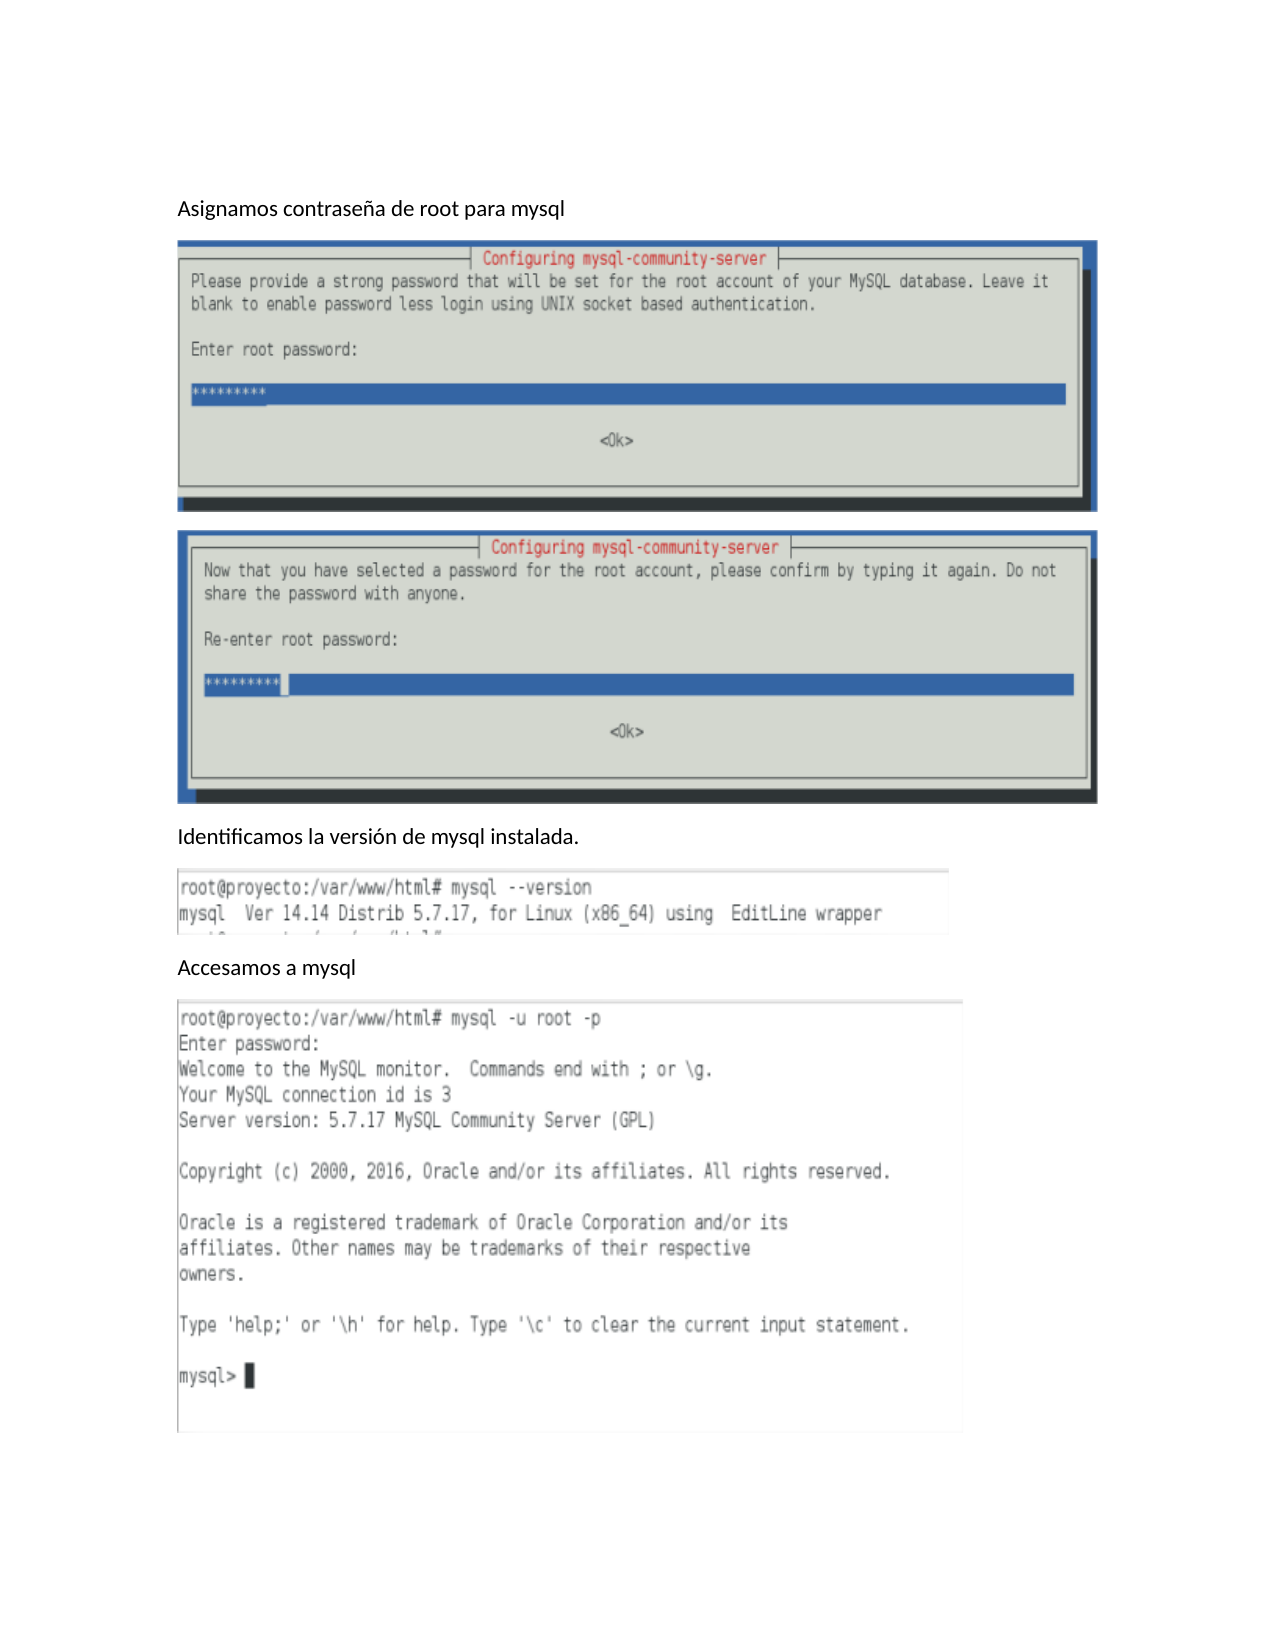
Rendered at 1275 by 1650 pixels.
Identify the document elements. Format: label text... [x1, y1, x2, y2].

picture [177, 530, 1098, 804]
text Asignamos contraseña de root para mysql [177, 194, 1098, 222]
text Accesamos a mysql [177, 953, 1098, 981]
text Identificamos la versión de mysql instalada. [177, 822, 1098, 850]
picture [177, 868, 949, 935]
picture [177, 240, 1098, 512]
picture [177, 999, 964, 1433]
